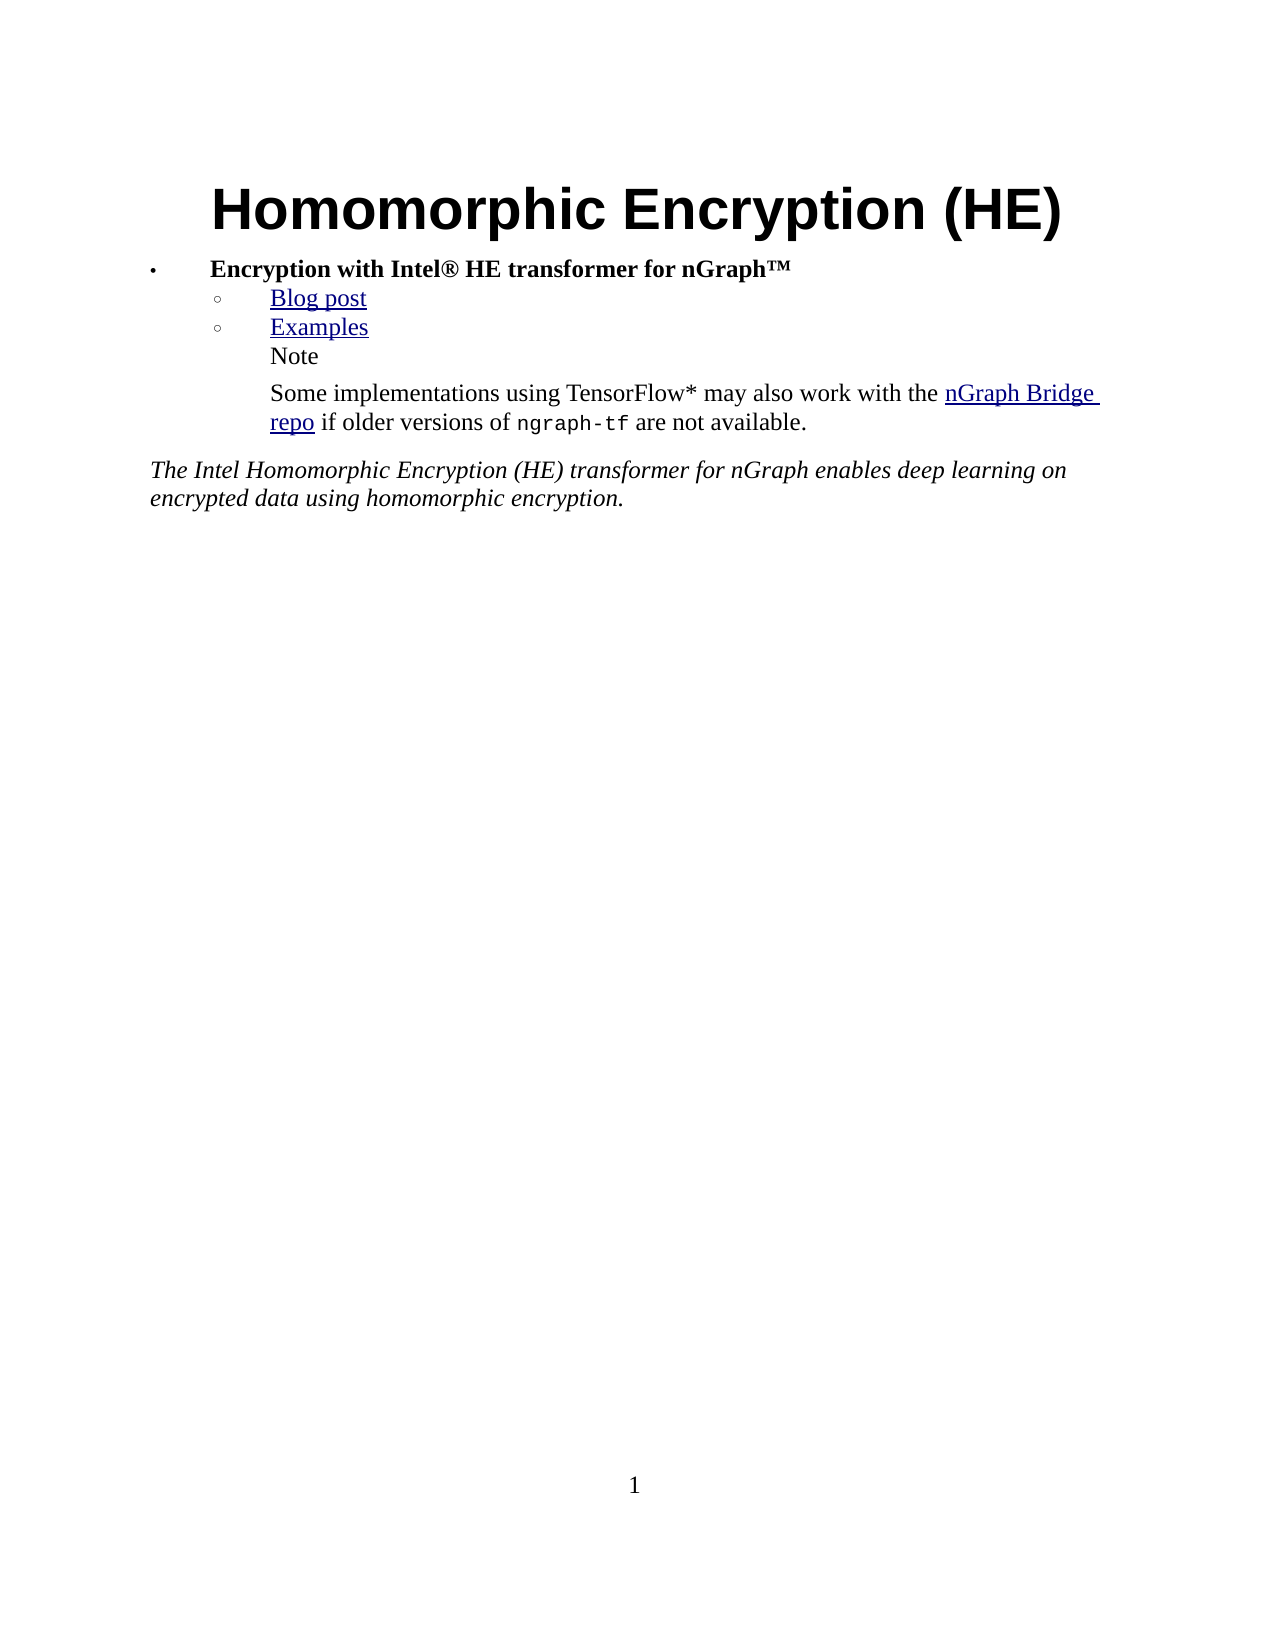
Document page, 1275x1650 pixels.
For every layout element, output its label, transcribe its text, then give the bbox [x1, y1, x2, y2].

text The Intel Homomorphic Encryption (HE) transformer for nGraph enables deep learning on encrypted data using homomorphic encryption. [150, 455, 1125, 512]
list Note [210, 341, 1125, 369]
list Blog post [210, 283, 1125, 312]
list Examples [210, 312, 1125, 341]
list Some implementations using TensorFlow* may also work with the nGraph Bridge repo if older versions of ngraph-tf are not available. [210, 378, 1125, 437]
list Encryption with Intel® HE transformer for nGraph™ [150, 254, 1125, 283]
title Homomorphic Encryption (HE) [150, 175, 1125, 242]
